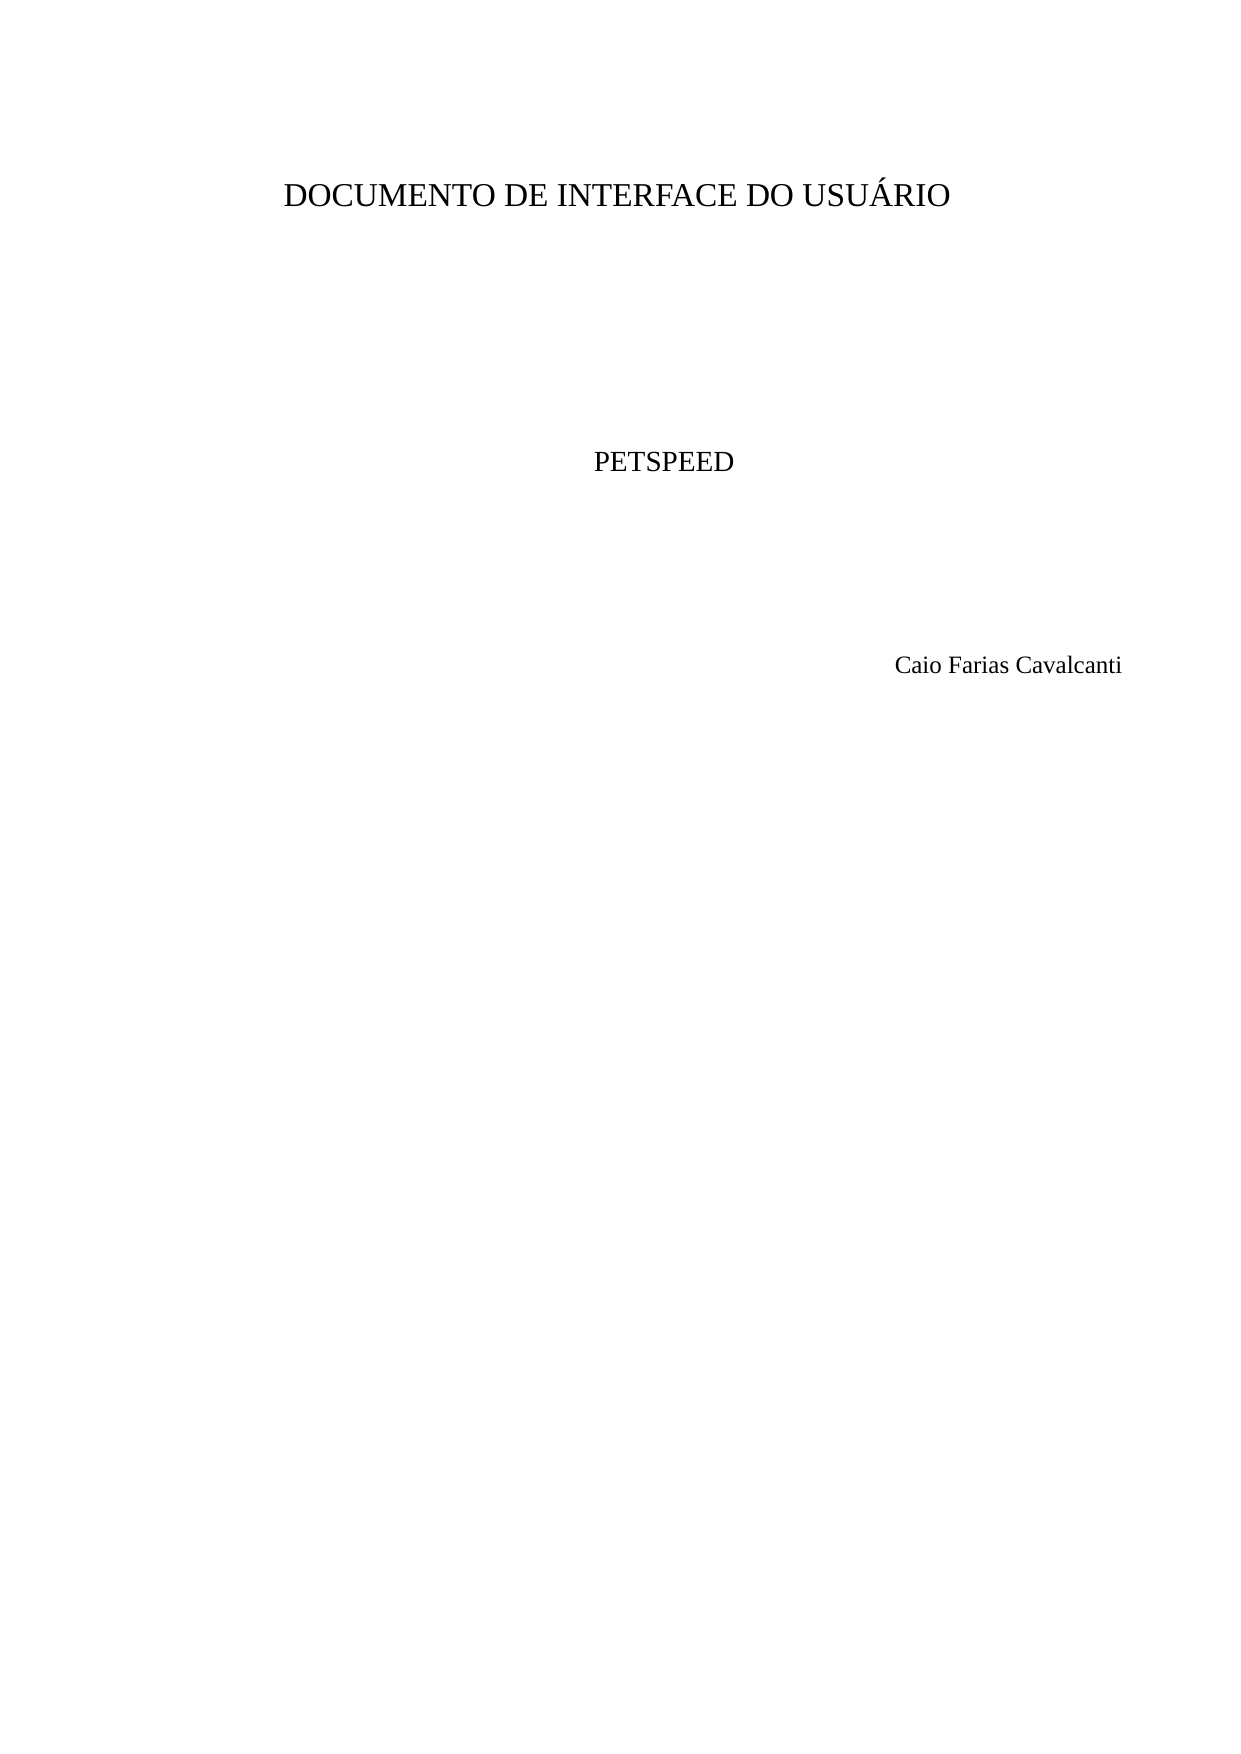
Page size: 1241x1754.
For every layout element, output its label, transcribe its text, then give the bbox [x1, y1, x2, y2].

text Caio Farias Cavalcanti [118, 650, 1122, 679]
text DOCUMENTO DE INTERFACE DO USUÁRIO [118, 176, 1122, 214]
text PETSPEED [118, 444, 1122, 477]
